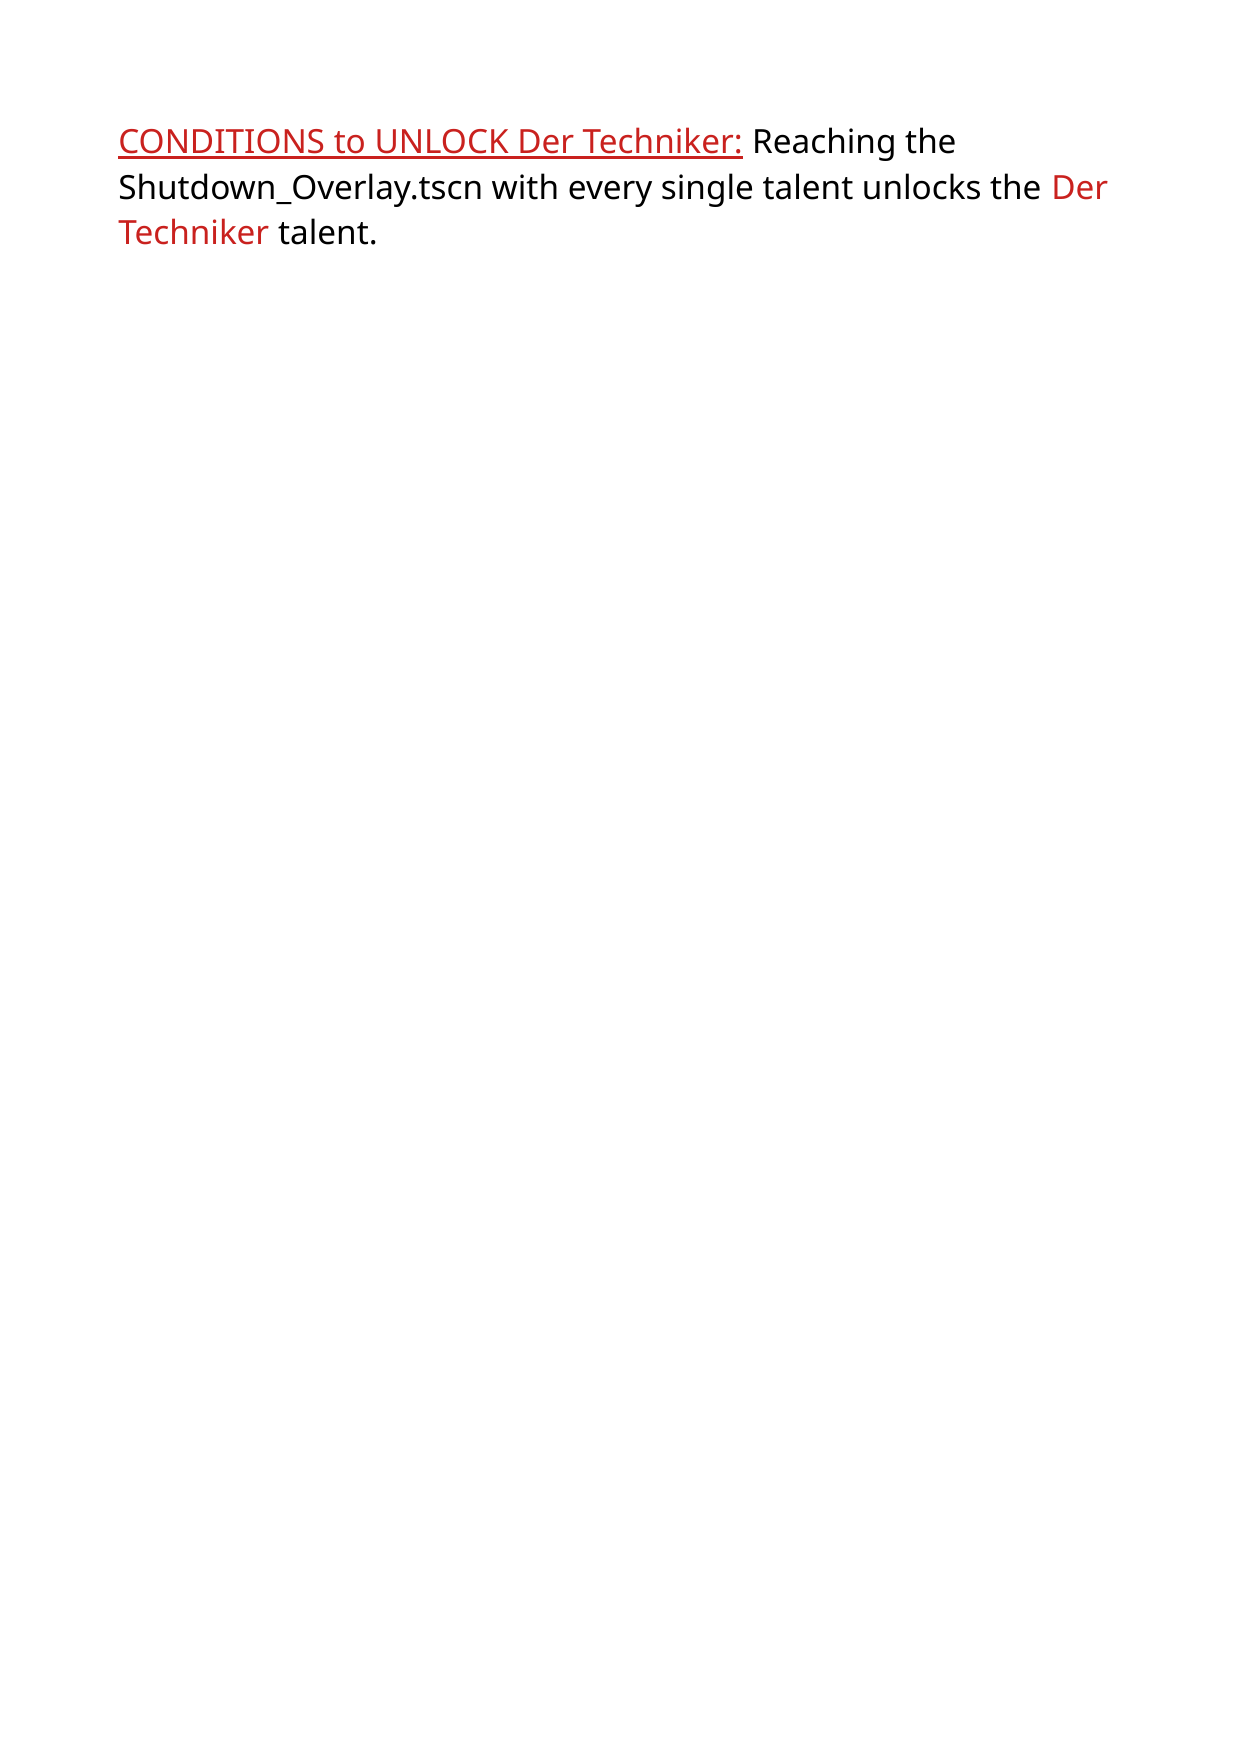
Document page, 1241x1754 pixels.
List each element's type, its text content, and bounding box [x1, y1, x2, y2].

text CONDITIONS to UNLOCK Der Techniker: Reaching the Shutdown_Overlay.tscn with every single talent unlocks the Der Techniker talent. [118, 118, 1122, 254]
